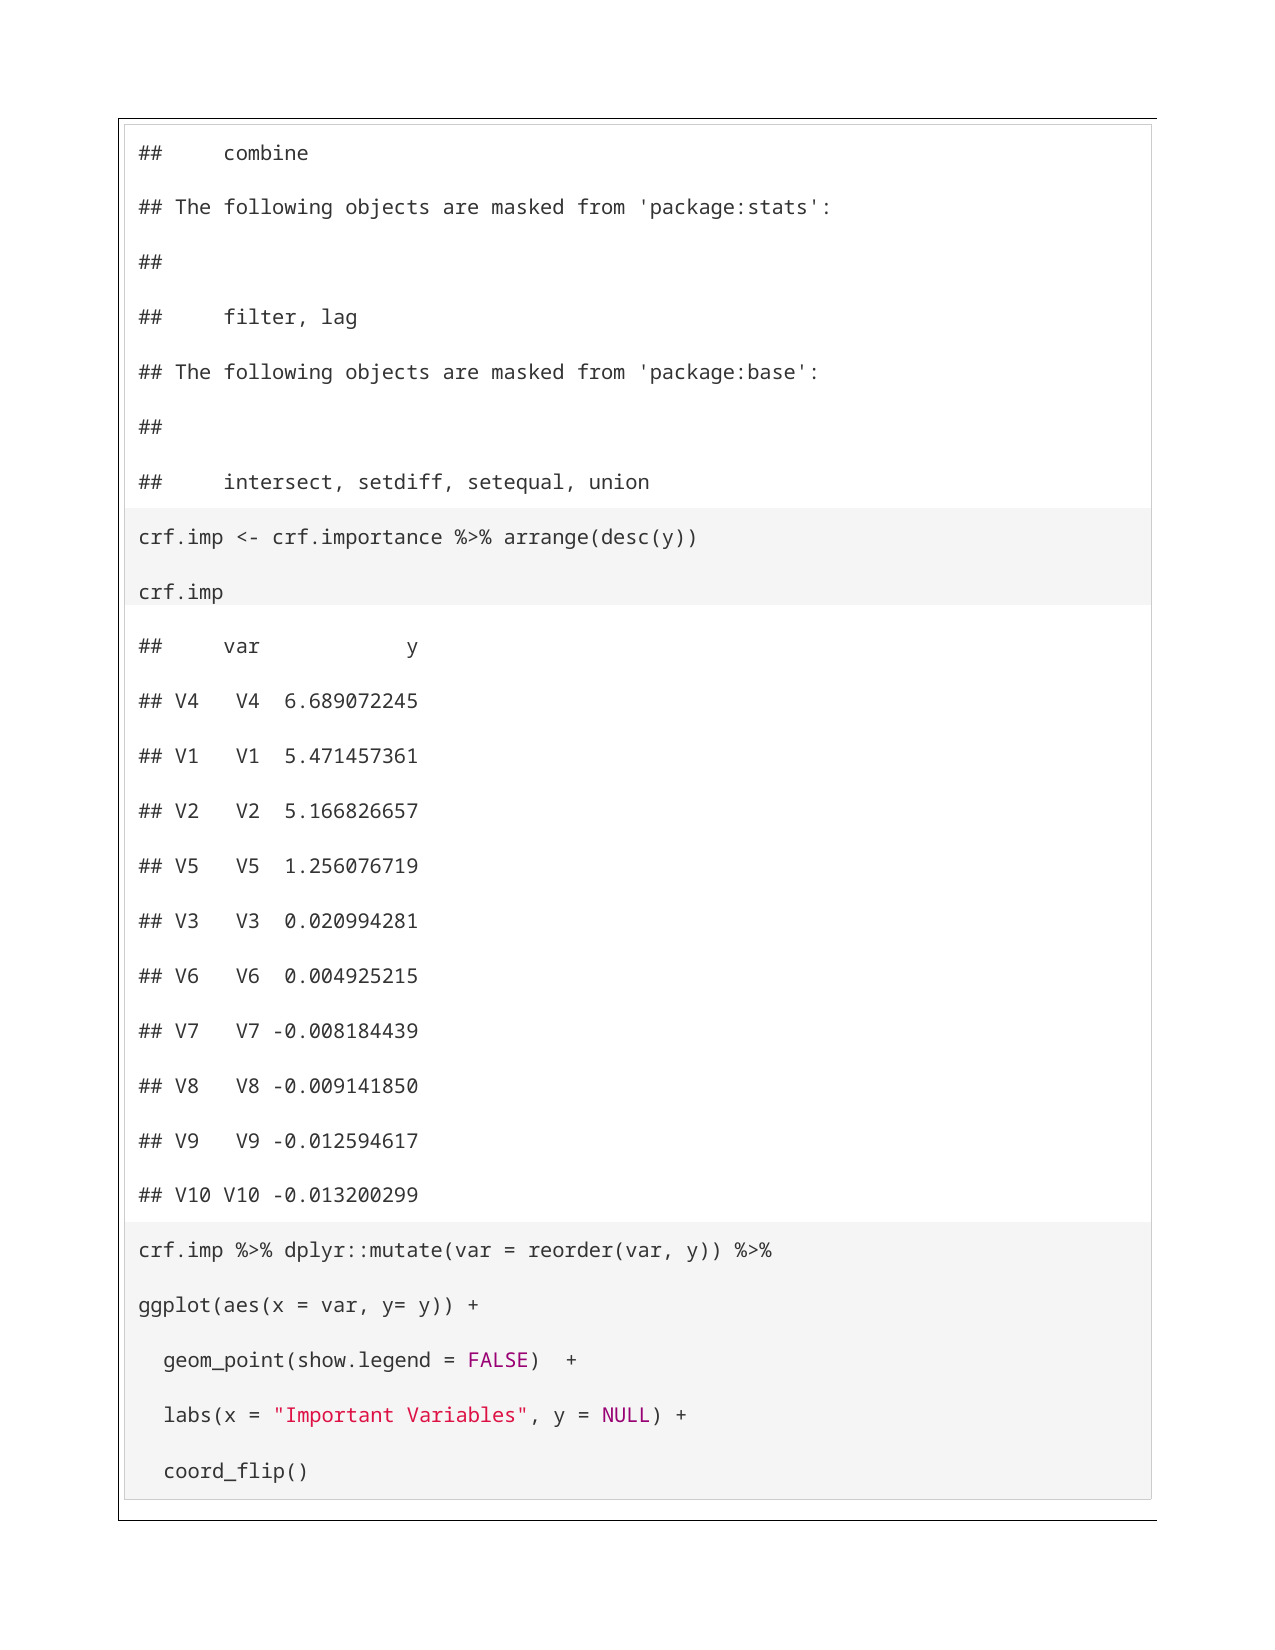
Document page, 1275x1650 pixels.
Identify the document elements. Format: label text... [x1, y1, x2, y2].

table_cell ## combine ## The following objects are masked from 'package:stats': ## ## filter, lag ## The following objects are masked from 'package:base': ## ## intersect, setdiff, setequal, union crf.imp <- crf.importance %>% arrange(desc(y)) crf.imp ## var y ## V4 V4 6.689072245 ## V1 V1 5.471457361 ## V2 V2 5.166826657 ## V5 V5 1.256076719 ## V3 V3 0.020994281 ## V6 V6 0.004925215 ## V7 V7 -0.008184439 ## V8 V8 -0.009141850 ## V9 V9 -0.012594617 ## V10 V10 -0.013200299 crf.imp %>% dplyr::mutate(var = reorder(var, y)) %>% ggplot(aes(x = var, y= y)) + geom_point(show.legend = FALSE) + labs(x = "Important Variables", y = NULL) + coord_flip() [119, 119, 1157, 1520]
